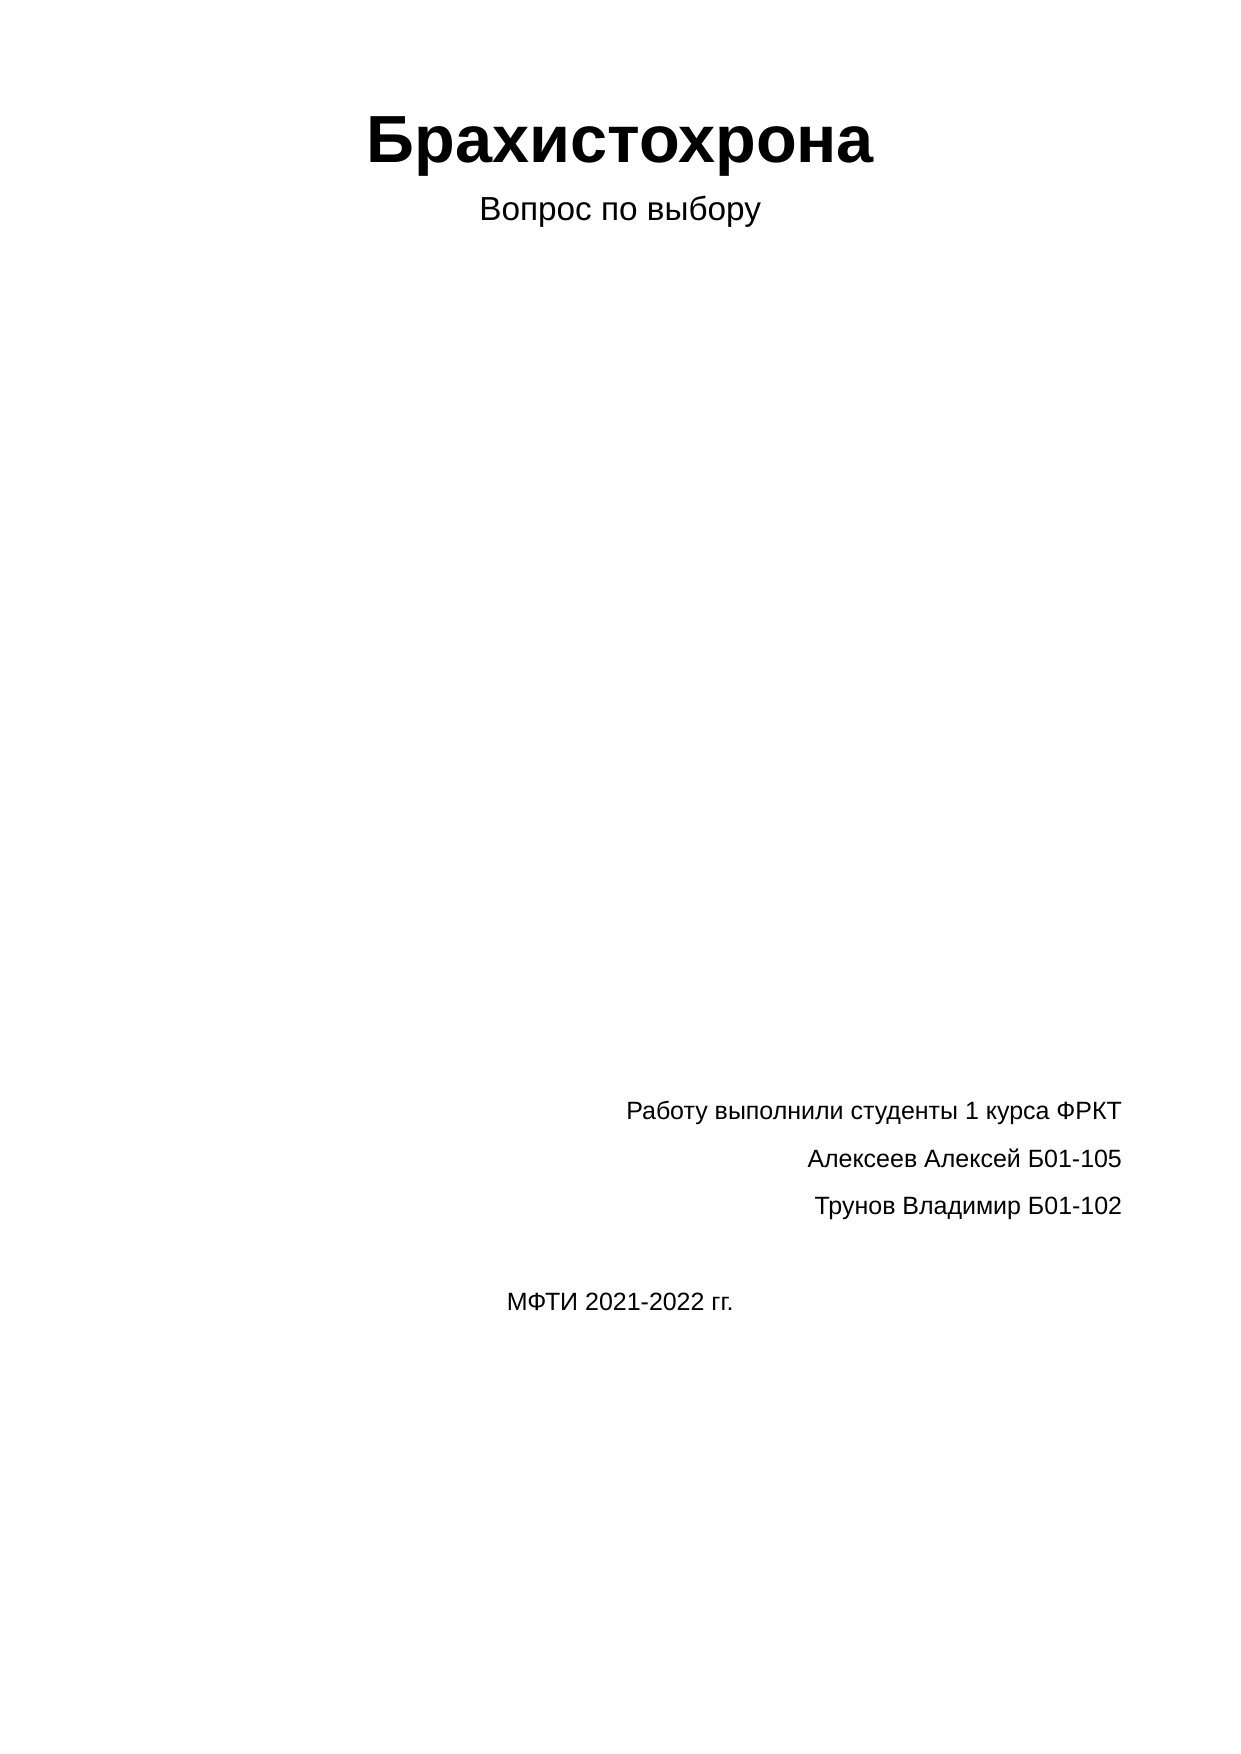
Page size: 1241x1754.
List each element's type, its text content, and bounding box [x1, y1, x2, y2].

text МФТИ 2021-2022 гг. [118, 1287, 1122, 1315]
text Трунов Владимир Б01-102 [118, 1191, 1122, 1220]
text Работу выполнили студенты 1 курса ФРКТ [118, 1096, 1122, 1125]
text Вопрос по выбору [118, 189, 1122, 228]
text Алексеев Алексей Б01-105 [118, 1144, 1122, 1172]
text Брахистохрона [118, 100, 1122, 177]
